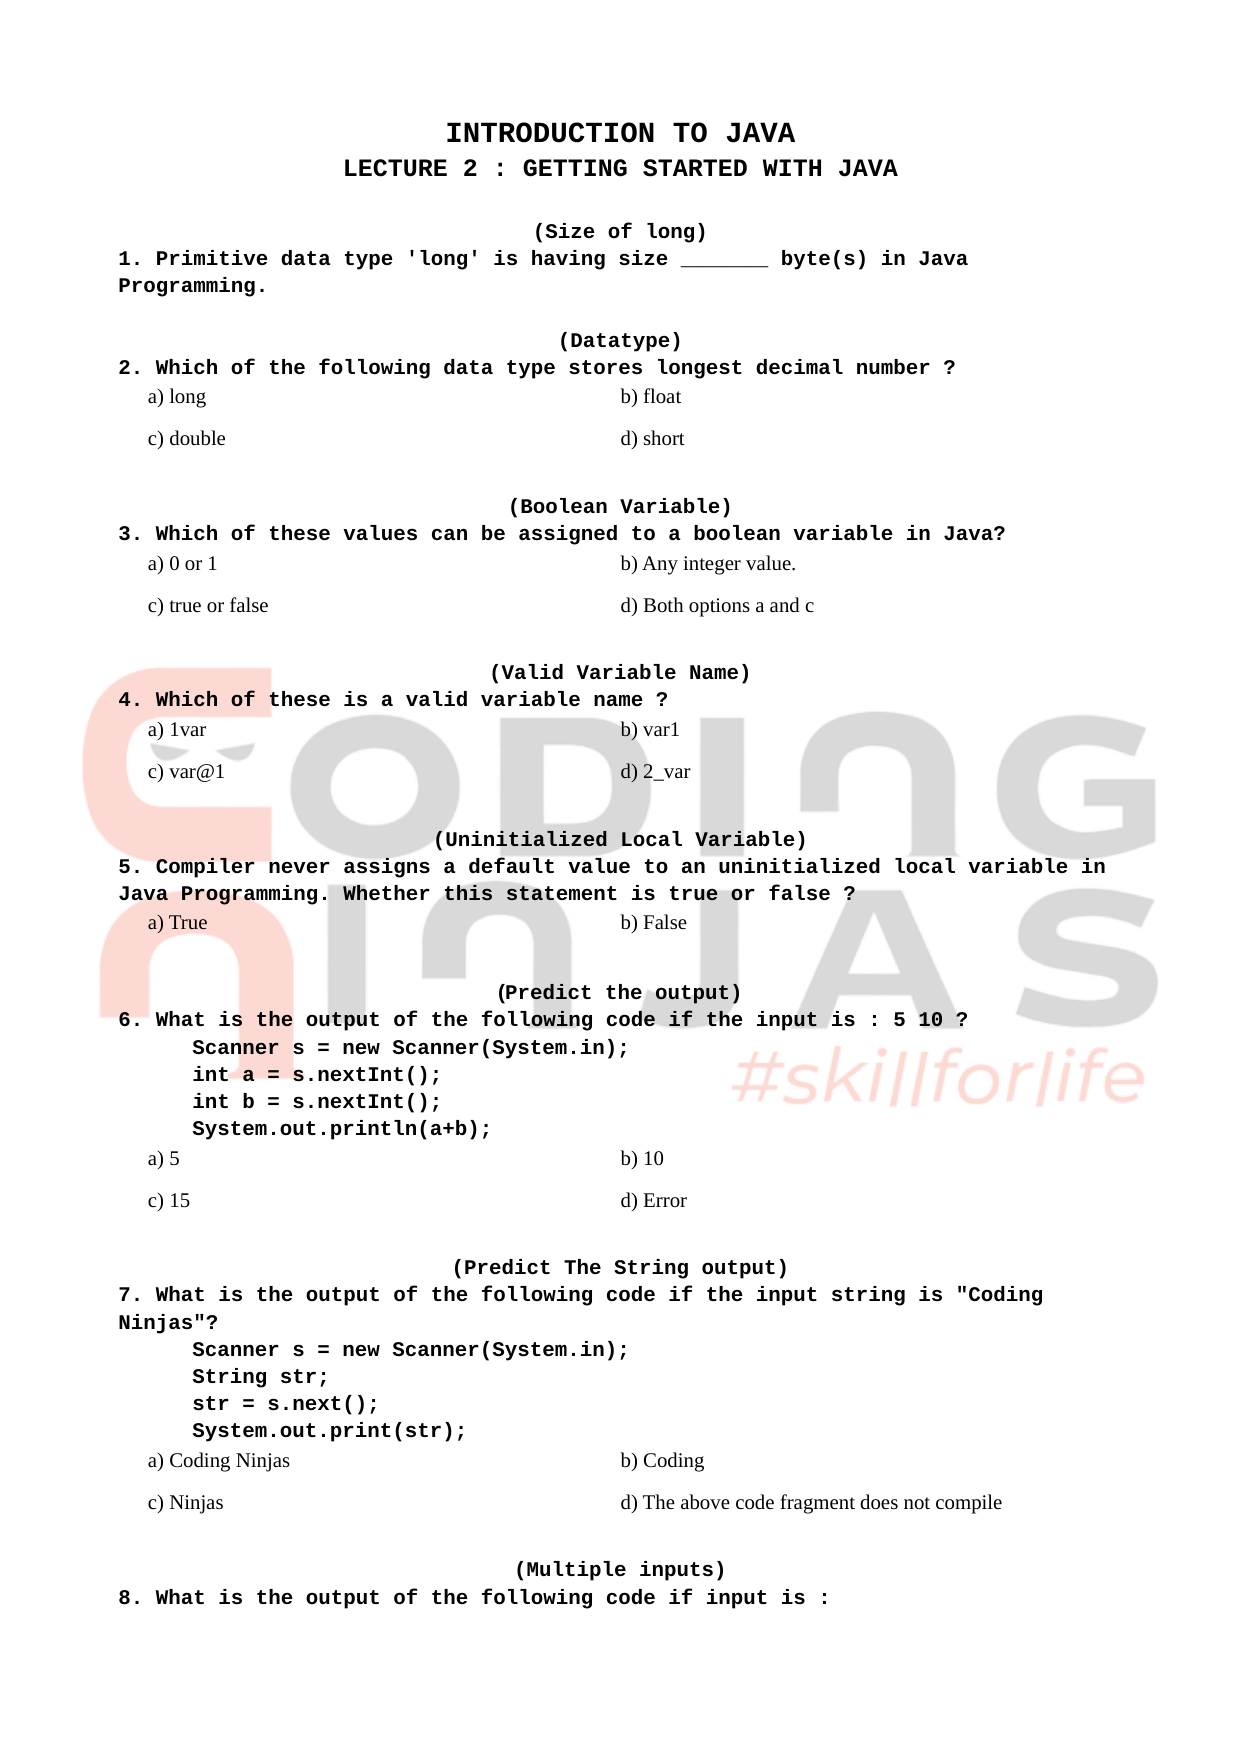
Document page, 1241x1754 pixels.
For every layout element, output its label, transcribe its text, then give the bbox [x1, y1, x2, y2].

text 3. Which of these values can be assigned to a boolean variable in Java? [118, 523, 1122, 547]
text a) 1var b) var1 [148, 717, 1122, 741]
text (Multiple inputs) [118, 1559, 1122, 1583]
text (Boolean Variable) [118, 496, 1122, 520]
text (Valid Variable Name) [118, 662, 1122, 686]
text 6. What is the output of the following code if the input is : 5 10 ? [118, 1009, 1122, 1033]
text (Predict The String output) [118, 1257, 1122, 1281]
text INTRODUCTION TO JAVA [118, 118, 1122, 151]
text a) 5 b) 10 [148, 1145, 1122, 1169]
text a) True b) False [148, 910, 1122, 934]
text System.out.print(str); [192, 1420, 1122, 1444]
text a) 0 or 1 b) Any integer value. [148, 550, 1122, 574]
text System.out.println(a+b); [192, 1118, 1122, 1142]
text (Size of long) [118, 221, 1122, 245]
text 1. Primitive data type 'long' is having size _______ byte(s) in Java Programming. [118, 248, 1122, 299]
text (Uninitialized Local Variable) [118, 828, 1122, 852]
text 4. Which of these is a valid variable name ? [118, 689, 1122, 713]
text c) var@1 d) 2_var [148, 759, 1122, 783]
text c) 15 d) Error [148, 1188, 1122, 1212]
text int a = s.nextInt(); [192, 1064, 1122, 1087]
text Scanner s = new Scanner(System.in); [192, 1037, 1122, 1060]
text 8. What is the output of the following code if input is : [118, 1587, 1122, 1610]
text LECTURE 2 : GETTING STARTED WITH JAVA [118, 156, 1122, 184]
text a) long b) float [148, 384, 1122, 408]
text str = s.next(); [192, 1393, 1122, 1417]
text 2. Which of the following data type stores longest decimal number ? [118, 357, 1122, 381]
text 7. What is the output of the following code if the input string is "Coding Ninjas"? [118, 1284, 1122, 1335]
text (Datatype) [118, 330, 1122, 353]
text (Predict the output) [118, 980, 1122, 1006]
text c) Ninjas d) The above code fragment does not compile [148, 1490, 1122, 1514]
text a) Coding Ninjas b) Coding [148, 1448, 1122, 1472]
text int b = s.nextInt(); [192, 1091, 1122, 1115]
text Scanner s = new Scanner(System.in); [192, 1339, 1122, 1362]
text String str; [192, 1366, 1122, 1390]
text c) true or false d) Both options a and c [148, 593, 1122, 617]
text c) double d) short [148, 426, 1122, 450]
text 5. Compiler never assigns a default value to an uninitialized local variable in Java Programming. Whether this statement is true or false ? [118, 856, 1122, 907]
